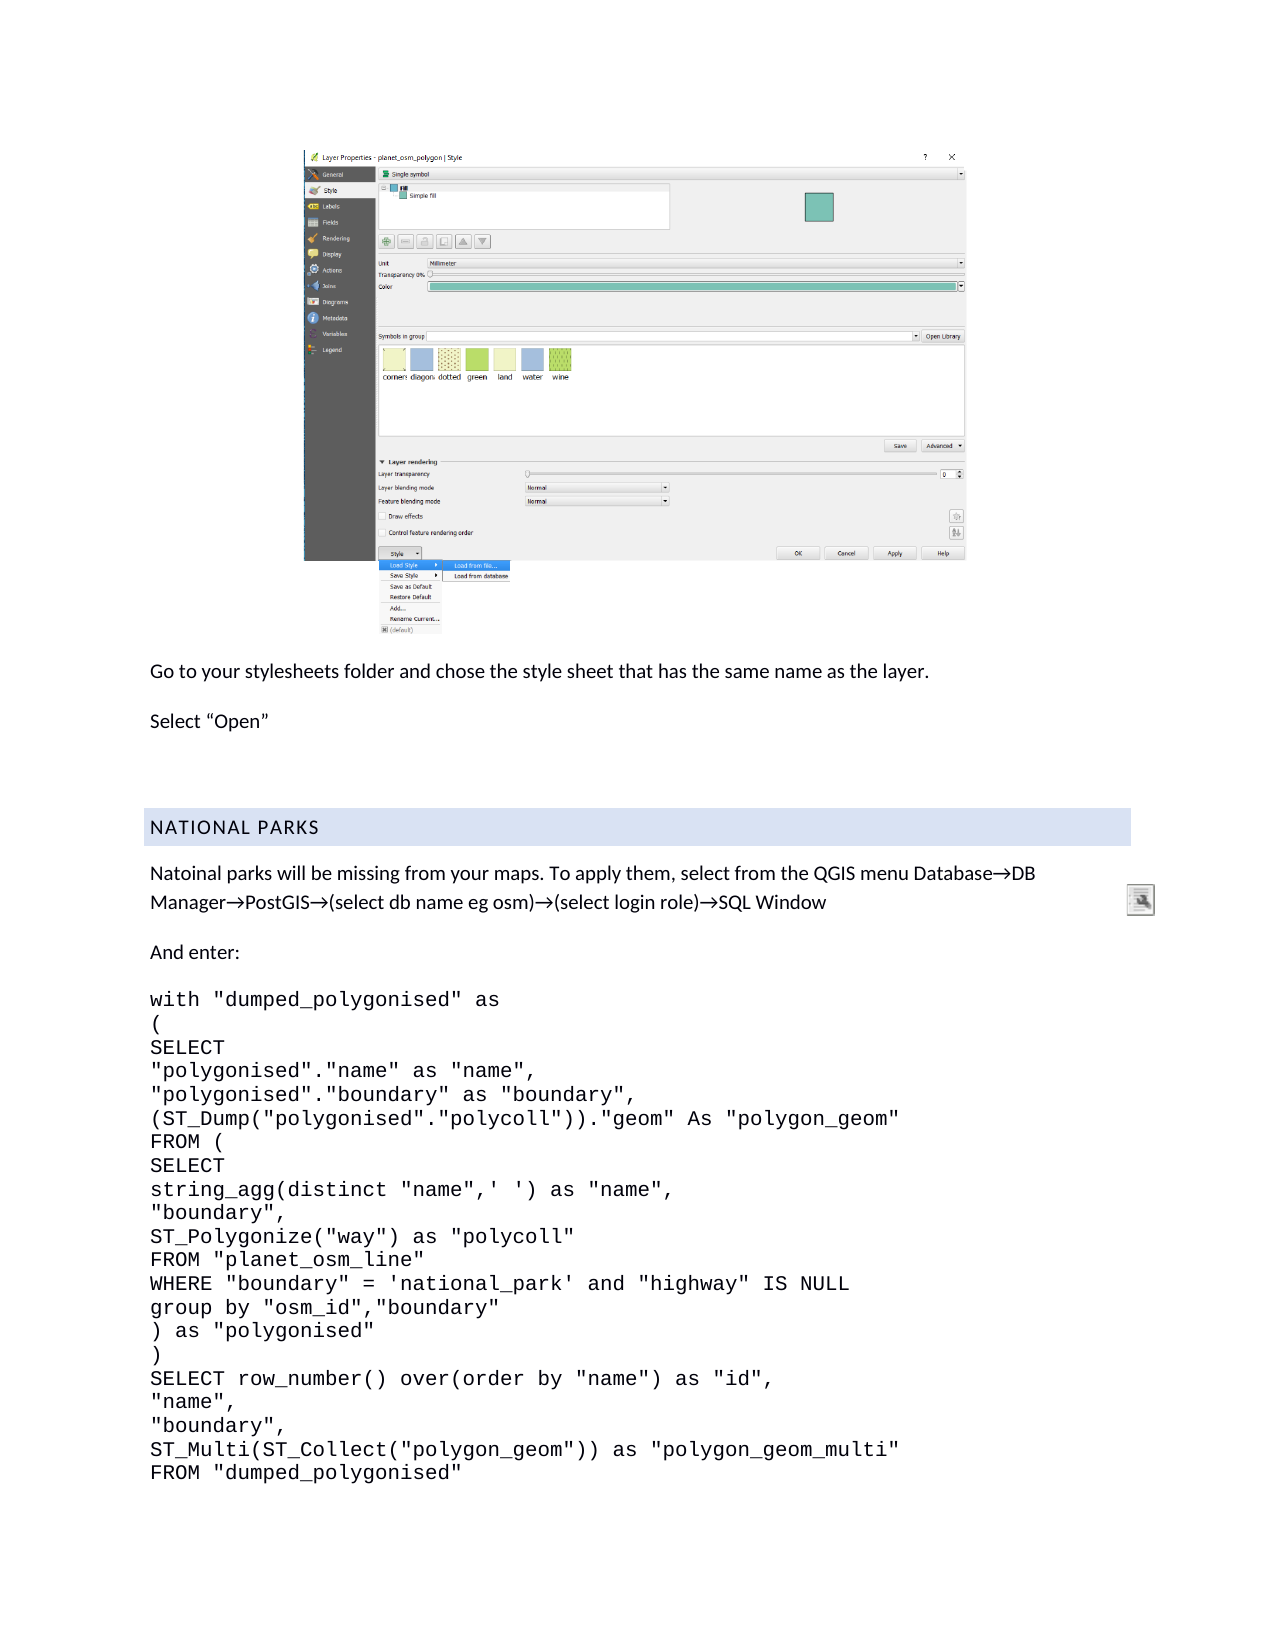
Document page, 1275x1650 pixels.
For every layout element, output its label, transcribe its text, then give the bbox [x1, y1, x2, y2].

picture [303, 150, 972, 634]
text FROM "planet_osm_line" [150, 1249, 1125, 1273]
text ( [150, 1013, 1125, 1037]
subtitle NATIONAL PARKS [150, 814, 1125, 840]
text Go to your stylesheets folder and chose the style sheet that has the same name as the layer. [150, 658, 1125, 683]
text ) [150, 1344, 1125, 1368]
text SELECT [150, 1155, 1125, 1178]
text Select “Open” [150, 708, 1125, 733]
text group by "osm_id","boundary" [150, 1297, 1125, 1320]
text ST_Multi(ST_Collect("polygon_geom")) as "polygon_geom_multi" [150, 1439, 1125, 1462]
text with "dumped_polygonised" as [150, 989, 1125, 1013]
text SELECT row_number() over(order by "name") as "id", [150, 1368, 1125, 1391]
picture [1126, 884, 1155, 916]
text (ST_Dump("polygonised"."polycoll"))."geom" As "polygon_geom" [150, 1108, 1125, 1131]
text "polygonised"."boundary" as "boundary", [150, 1084, 1125, 1108]
text "name", [150, 1391, 1125, 1415]
text ) as "polygonised" [150, 1320, 1125, 1344]
text "polygonised"."name" as "name", [150, 1060, 1125, 1084]
text FROM "dumped_polygonised" [150, 1462, 1125, 1486]
text ST_Polygonize("way") as "polycoll" [150, 1226, 1125, 1249]
text Natoinal parks will be missing from your maps. To apply them, select from the QGIS menu Database→DB Manager→PostGIS→(select db name eg osm)→(select login role)→SQL Window [150, 860, 1125, 915]
text WHERE "boundary" = 'national_park' and "highway" IS NULL [150, 1273, 1125, 1297]
text "boundary", [150, 1202, 1125, 1226]
text FROM ( [150, 1131, 1125, 1155]
text SELECT [150, 1037, 1125, 1060]
text And enter: [150, 939, 1125, 965]
text string_agg(distinct "name",' ') as "name", [150, 1178, 1125, 1202]
text "boundary", [150, 1415, 1125, 1439]
